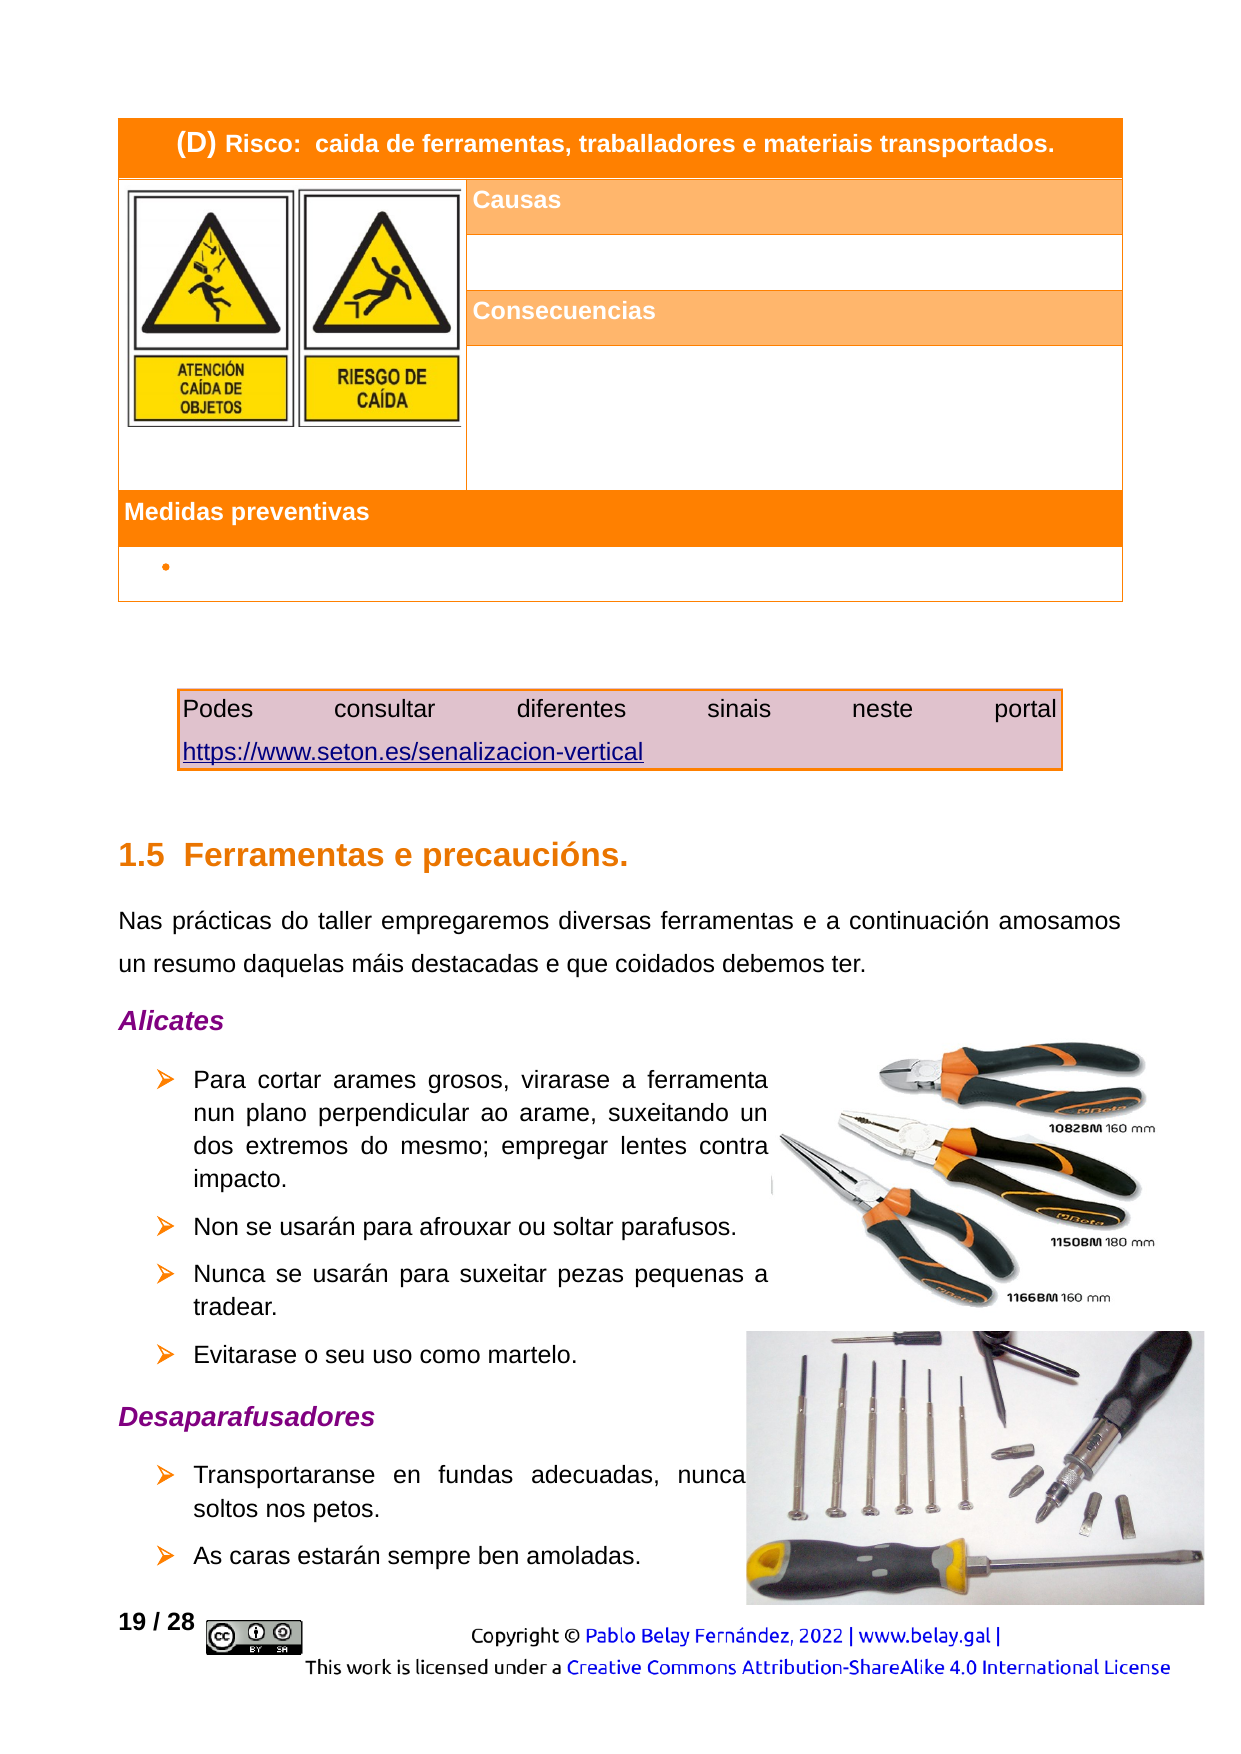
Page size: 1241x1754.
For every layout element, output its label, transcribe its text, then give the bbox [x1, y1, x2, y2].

picture [769, 1022, 1164, 1317]
list Para cortar arames grosos, virarase a ferramenta nun plano perpendicular ao arame, suxeitando un dos extremos do mesmo; empregar lentes contra impacto. [156, 1065, 769, 1193]
table_cell [467, 235, 1122, 289]
subtitle 1.5 Ferramentas e precaucións. [118, 835, 1122, 874]
subtitle Alicates [118, 1004, 1122, 1036]
table_header (D) Risco: caida de ferramentas, traballadores e materiais transportados. [119, 119, 1122, 178]
list Nunca se usarán para suxeitar pezas pequenas a tradear. [156, 1259, 1122, 1321]
table_cell [119, 180, 466, 490]
table_cell Causas [467, 180, 1122, 234]
table_cell Consecuencias [467, 291, 1122, 345]
list Transportaranse en fundas adecuadas, nunca soltos nos petos. [156, 1460, 746, 1522]
table_cell [467, 346, 1122, 490]
picture [123, 185, 462, 427]
table_cell [119, 547, 1122, 601]
table_cell Medidas preventivas [119, 491, 1122, 546]
list Non se usarán para afrouxar ou soltar parafusos. [156, 1211, 769, 1240]
picture [200, 1331, 1205, 1690]
subtitle Desaparafusadores [118, 1400, 746, 1432]
text Podes consultar diferentes sinais neste portal https://www.seton.es/senalizacion-vertical [180, 691, 1061, 768]
list As caras estarán sempre ben amoladas. [156, 1541, 746, 1570]
list Evitarase o seu uso como martelo. [156, 1340, 746, 1369]
text Nas prácticas do taller empregaremos diversas ferramentas e a continuación amosamos un resumo daquelas máis destacadas e que coidados debemos ter. [118, 906, 1122, 977]
